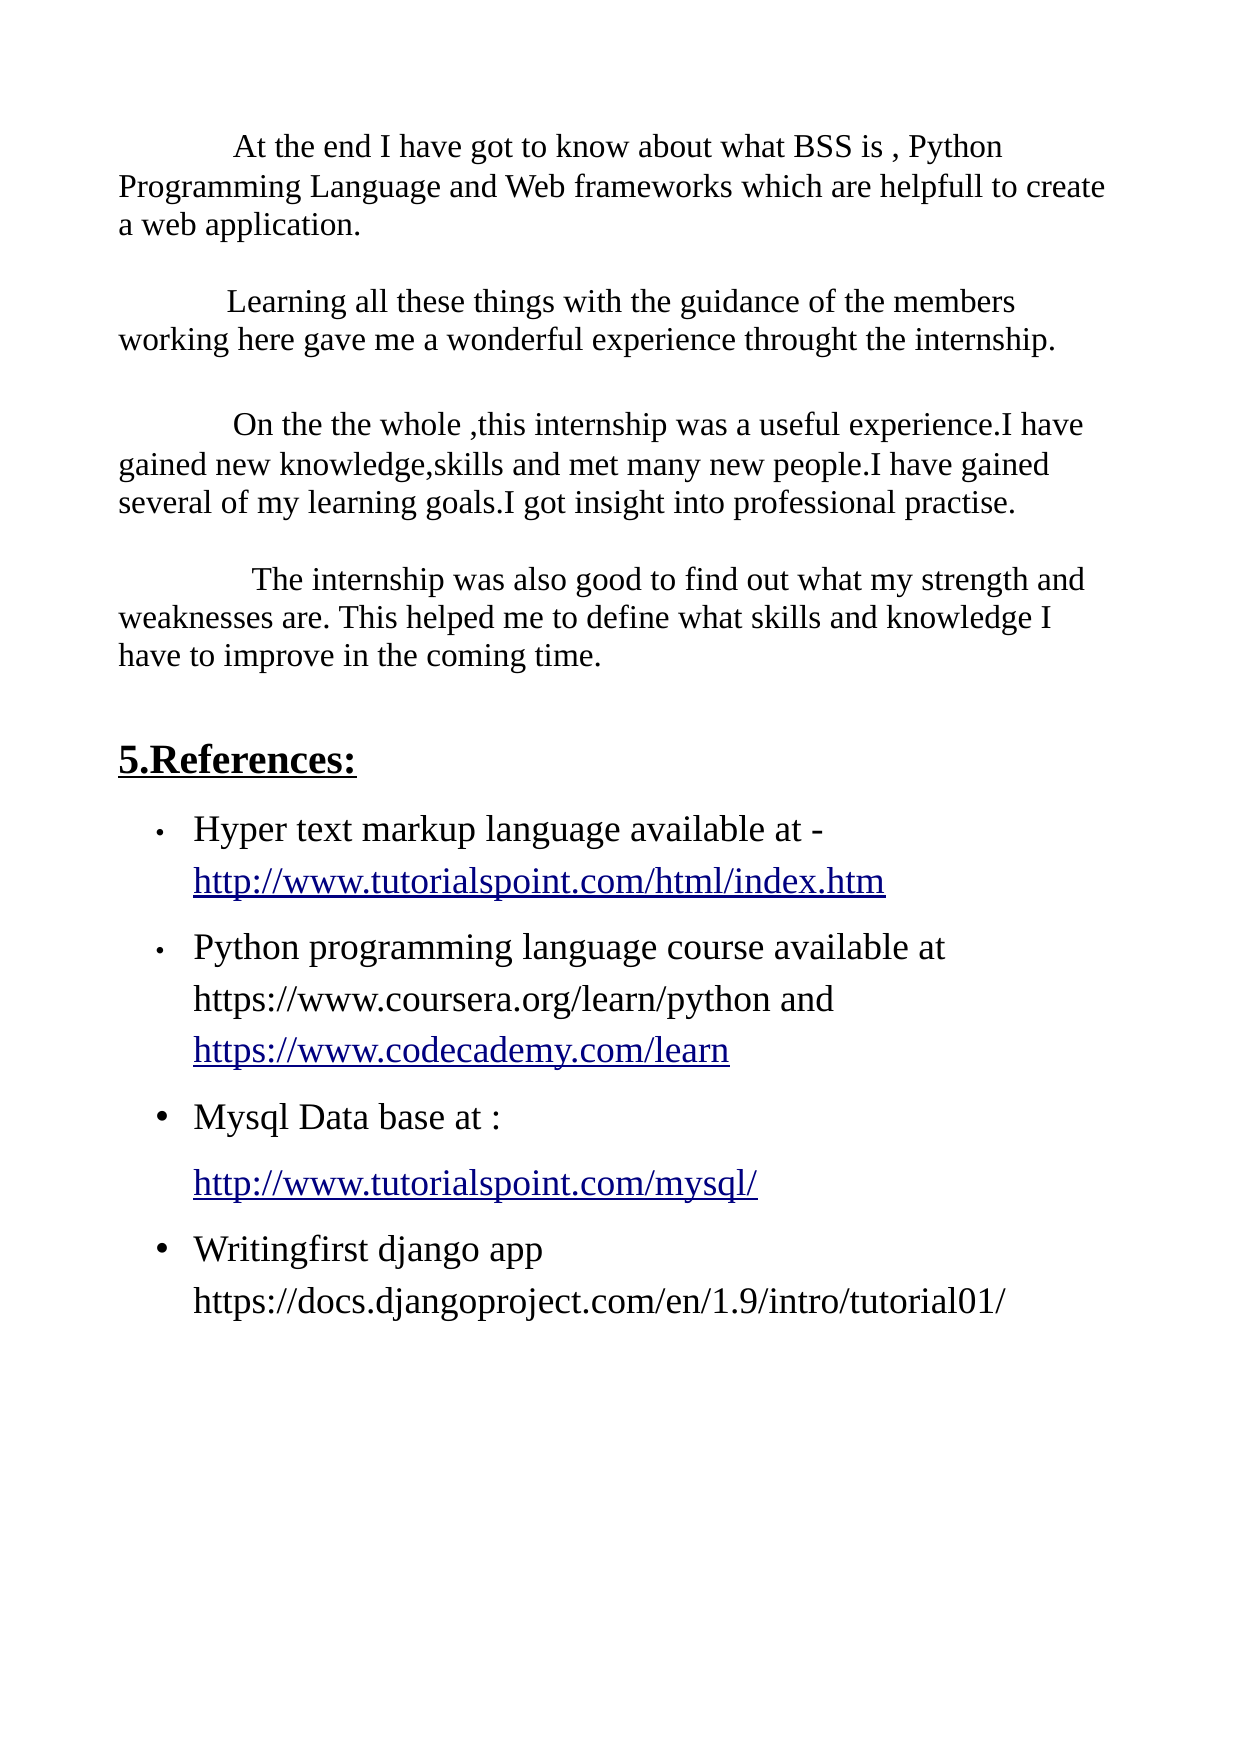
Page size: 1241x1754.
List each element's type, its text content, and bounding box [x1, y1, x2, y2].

list Hyper text markup language available at - http://www.tutorialspoint.com/html/index.htm [156, 807, 1122, 901]
list Writingfirst django app https://docs.djangoproject.com/en/1.9/intro/tutorial01/ [156, 1227, 1122, 1321]
text Learning all these things with the guidance of the members working here gave me a wonderful experience throught the internship. [118, 281, 1122, 358]
text The internship was also good to find out what my strength and weaknesses are. This helped me to define what skills and knowledge I have to improve in the coming time. [118, 559, 1122, 674]
text 5.References: [118, 734, 1122, 782]
list Python programming language course available at https://www.coursera.org/learn/python and https://www.codecademy.com/learn [156, 924, 1122, 1071]
text At the end I have got to know about what BSS is , Python Programming Language and Web frameworks which are helpfull to create a web application. [118, 118, 1122, 243]
list http://www.tutorialspoint.com/mysql/ [156, 1160, 1122, 1203]
text On the the whole ,this internship was a useful experience.I have gained new knowledge,skills and met many new people.I have gained several of my learning goals.I got insight into professional practise. [118, 396, 1122, 521]
list Mysql Data base at : [156, 1094, 1122, 1137]
